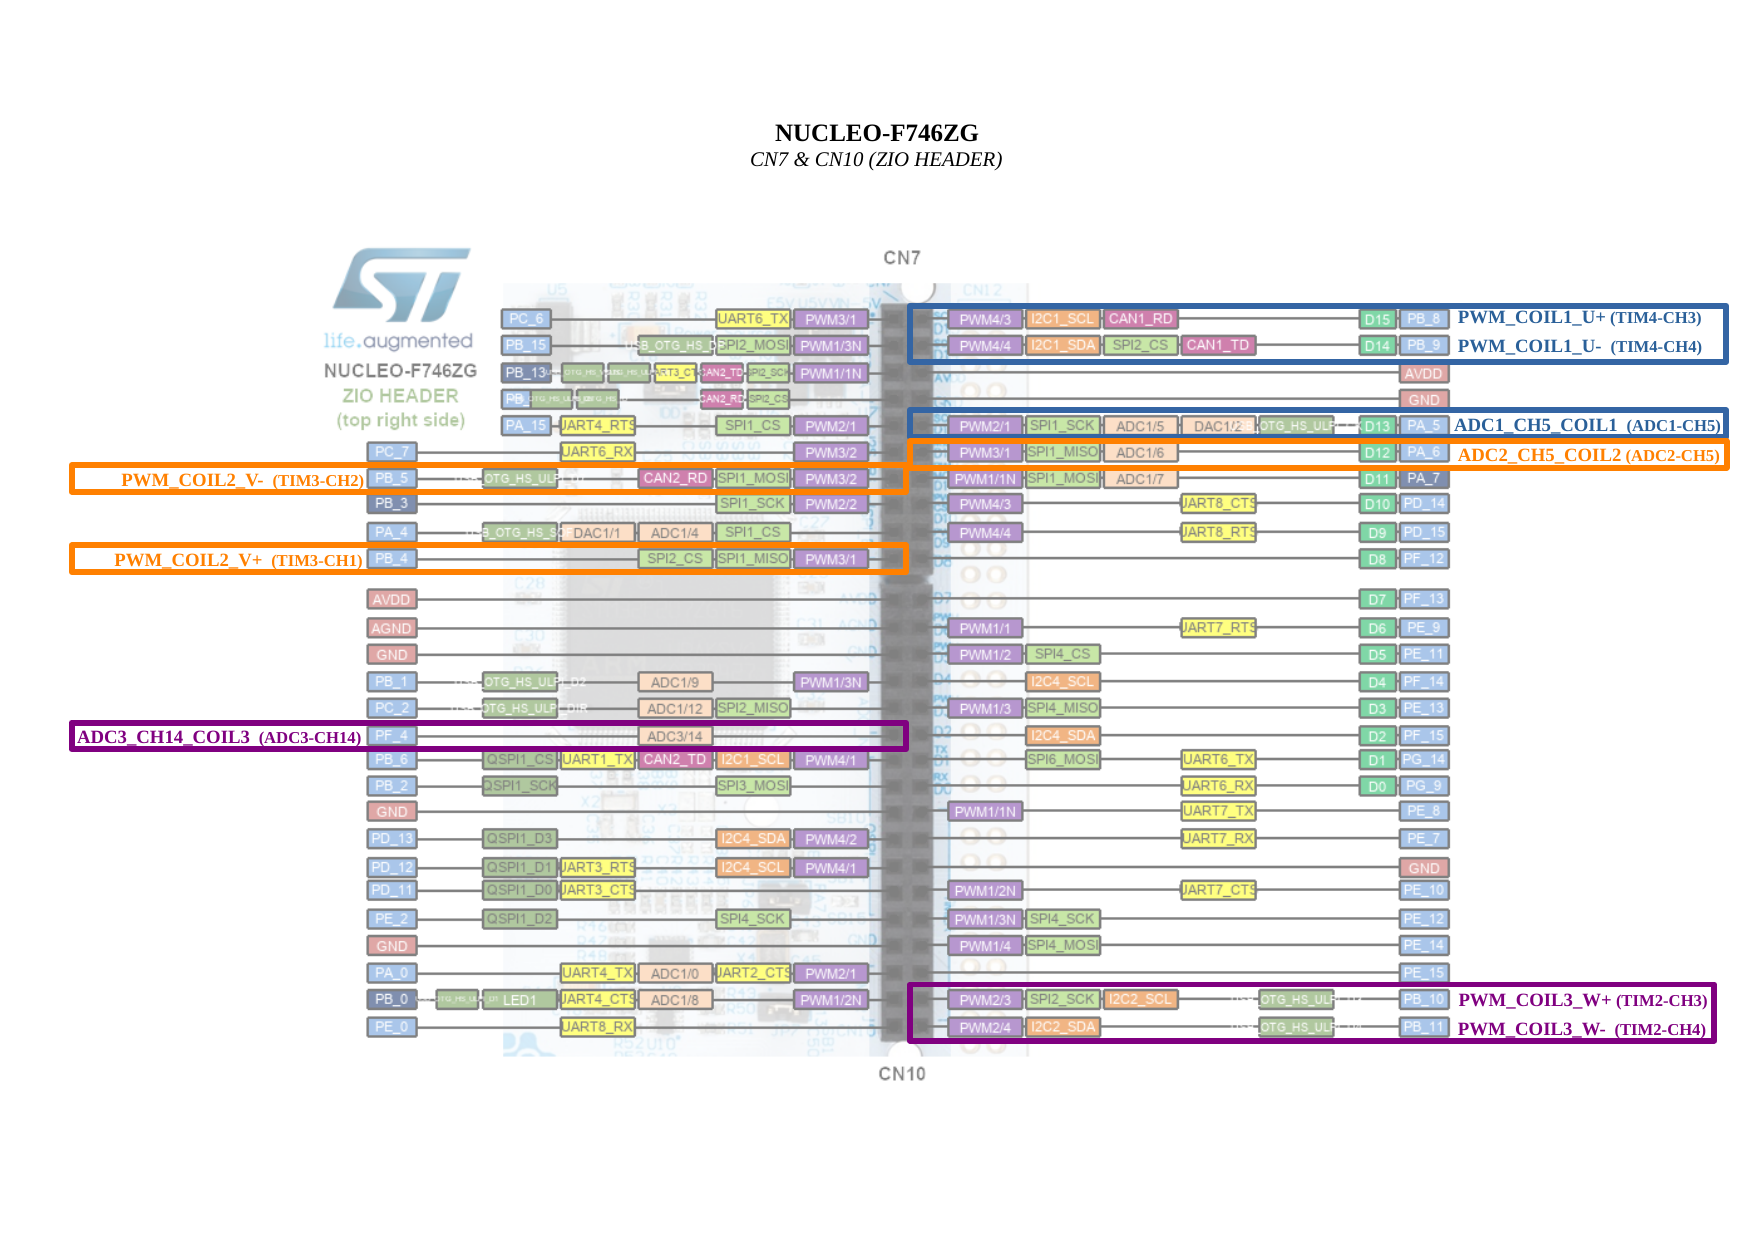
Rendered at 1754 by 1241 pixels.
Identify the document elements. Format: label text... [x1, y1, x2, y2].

text CN7 & CN10 (ZIO HEADER) [118, 147, 1636, 171]
text NUCLEO-F746ZG [118, 118, 1636, 147]
